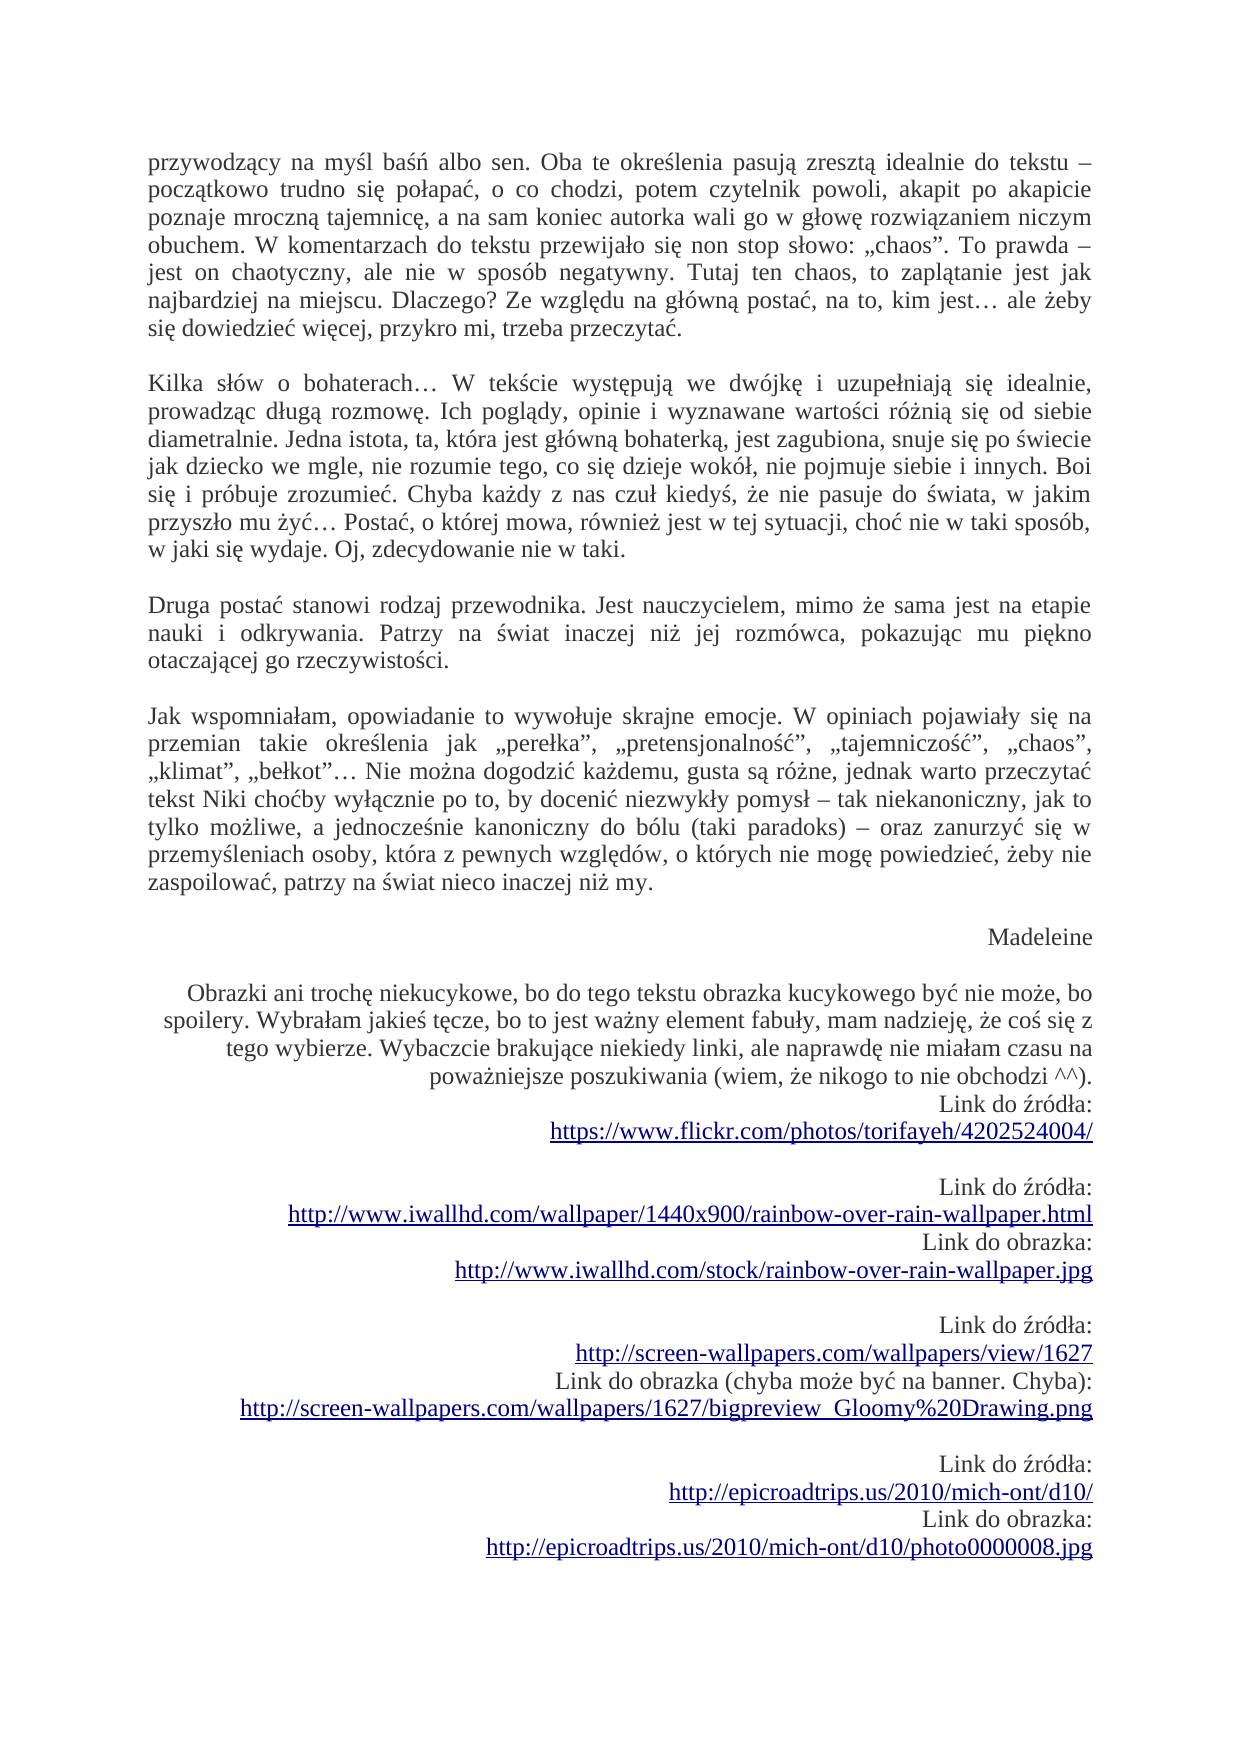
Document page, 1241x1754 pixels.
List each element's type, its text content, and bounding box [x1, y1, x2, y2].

text Madeleine [148, 923, 1093, 951]
text Link do źródła: [148, 1311, 1093, 1339]
text Druga postać stanowi rodzaj przewodnika. Jest nauczycielem, mimo że sama jest na etapie nauki i odkrywania. Patrzy na świat inaczej niż jej rozmówca, pokazując mu piękno otaczającej go rzeczywistości. [148, 591, 1093, 674]
text http://www.iwallhd.com/stock/rainbow-over-rain-wallpaper.jpg [148, 1256, 1093, 1284]
text Link do źródła: [148, 1173, 1093, 1201]
text http://screen-wallpapers.com/wallpapers/1627/bigpreview_Gloomy%20Drawing.png [148, 1394, 1093, 1422]
text Jak wspomniałam, opowiadanie to wywołuje skrajne emocje. W opiniach pojawiały się na przemian takie określenia jak „perełka”, „pretensjonalność”, „tajemniczość”, „chaos”, „klimat”, „bełkot”… Nie można dogodzić każdemu, gusta są różne, jednak warto przeczytać tekst Niki choćby wyłącznie po to, by docenić niezwykły pomysł – tak niekanoniczny, jak to tylko możliwe, a jednocześnie kanoniczny do bólu (taki paradoks) – oraz zanurzyć się w przemyśleniach osoby, która z pewnych względów, o których nie mogę powiedzieć, żeby nie zaspoilować, patrzy na świat nieco inaczej niż my. [148, 702, 1093, 896]
text Obrazki ani trochę niekucykowe, bo do tego tekstu obrazka kucykowego być nie może, bo spoilery. Wybrałam jakieś tęcze, bo to jest ważny element fabuły, mam nadzieję, że coś się z tego wybierze. Wybaczcie brakujące niekiedy linki, ale naprawdę nie miałam czasu na poważniejsze poszukiwania (wiem, że nikogo to nie obchodzi ^^). [148, 979, 1093, 1090]
text http://epicroadtrips.us/2010/mich-ont/d10/ [148, 1478, 1093, 1505]
text Link do źródła: [148, 1450, 1093, 1478]
text http://www.iwallhd.com/wallpaper/1440x900/rainbow-over-rain-wallpaper.html [148, 1201, 1093, 1228]
text Link do źródła: [148, 1090, 1093, 1117]
text Link do obrazka: [148, 1228, 1093, 1256]
text http://epicroadtrips.us/2010/mich-ont/d10/photo0000008.jpg [148, 1533, 1093, 1561]
text przywodzący na myśl baśń albo sen. Oba te określenia pasują zresztą idealnie do tekstu – początkowo trudno się połapać, o co chodzi, potem czytelnik powoli, akapit po akapicie poznaje mroczną tajemnicę, a na sam koniec autorka wali go w głowę rozwiązaniem niczym obuchem. W komentarzach do tekstu przewijało się non stop słowo: „chaos”. To prawda – jest on chaotyczny, ale nie w sposób negatywny. Tutaj ten chaos, to zaplątanie jest jak najbardziej na miejscu. Dlaczego? Ze względu na główną postać, na to, kim jest… ale żeby się dowiedzieć więcej, przykro mi, trzeba przeczytać. [148, 148, 1093, 342]
text Link do obrazka: [148, 1505, 1093, 1533]
text Kilka słów o bohaterach… W tekście występują we dwójkę i uzupełniają się idealnie, prowadząc długą rozmowę. Ich poglądy, opinie i wyznawane wartości różnią się od siebie diametralnie. Jedna istota, ta, która jest główną bohaterką, jest zagubiona, snuje się po świecie jak dziecko we mgle, nie rozumie tego, co się dzieje wokół, nie pojmuje siebie i innych. Boi się i próbuje zrozumieć. Chyba każdy z nas czuł kiedyś, że nie pasuje do świata, w jakim przyszło mu żyć… Postać, o której mowa, również jest w tej sytuacji, choć nie w taki sposób, w jaki się wydaje. Oj, zdecydowanie nie w taki. [148, 369, 1093, 563]
text http://screen-wallpapers.com/wallpapers/view/1627 [148, 1339, 1093, 1367]
text Link do obrazka (chyba może być na banner. Chyba): [148, 1367, 1093, 1394]
text https://www.flickr.com/photos/torifayeh/4202524004/ [148, 1117, 1093, 1145]
